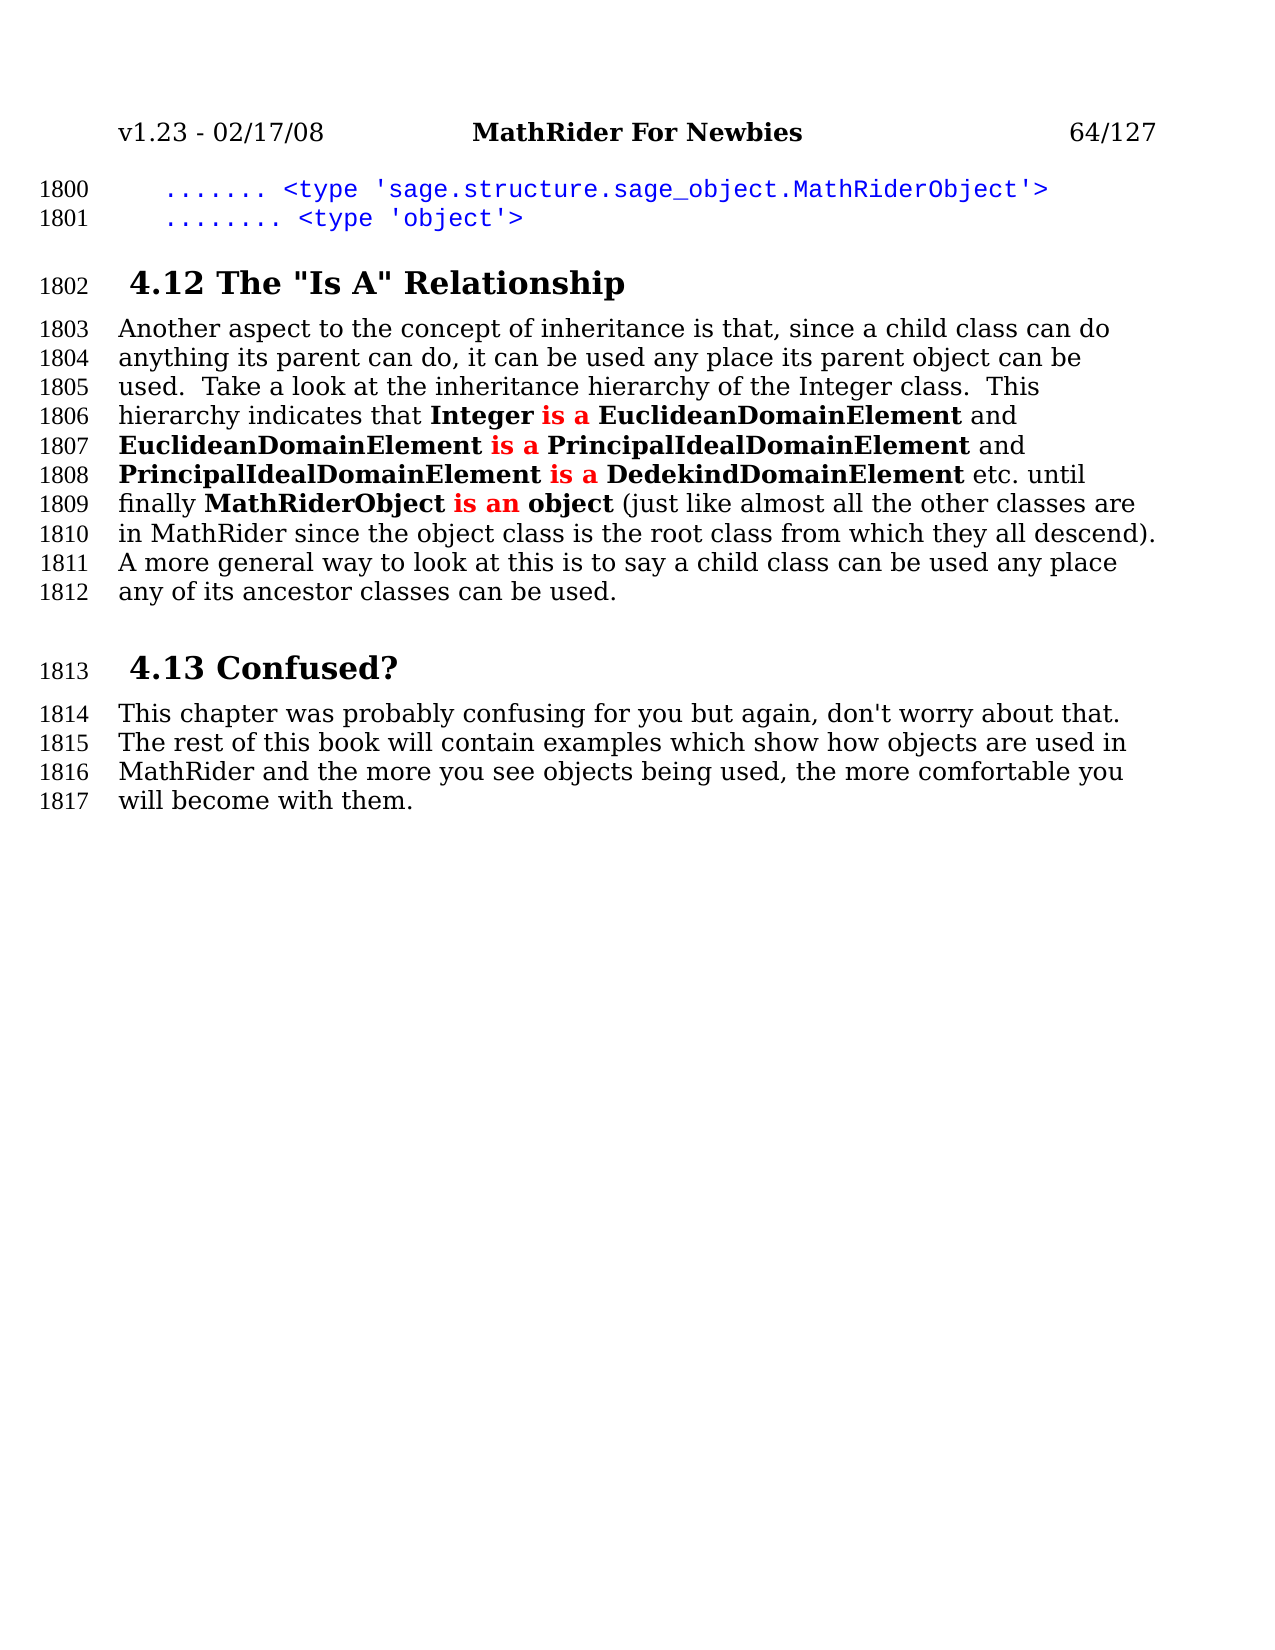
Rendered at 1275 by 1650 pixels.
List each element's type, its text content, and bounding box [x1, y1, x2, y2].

text Another aspect to the concept of inheritance is that, since a child class can do anything its parent can do, it can be used any place its parent object can be used. Take a look at the inheritance hierarchy of the Integer class. This hierarchy indicates that Integer is a EuclideanDomainElement and EuclideanDomainElement is a PrincipalIdealDomainElement and PrincipalIdealDomainElement is a DedekindDomainElement etc. until finally MathRiderObject is an object (just like almost all the other classes are in MathRider since the object class is the root class from which they all descend). A more general way to look at this is to say a child class can be used any place any of its ancestor classes can be used. [118, 314, 1157, 606]
text ........ <type 'object'> [163, 205, 1157, 234]
subtitle Confused? [118, 650, 1157, 687]
text ....... <type 'sage.structure.sage_object.MathRiderObject'> [163, 177, 1157, 205]
text This chapter was probably confusing for you but again, don't worry about that. The rest of this book will contain examples which show how objects are used in MathRider and the more you see objects being used, the more comfortable you will become with them. [118, 699, 1157, 816]
subtitle The "Is A" Relationship [118, 265, 1157, 302]
